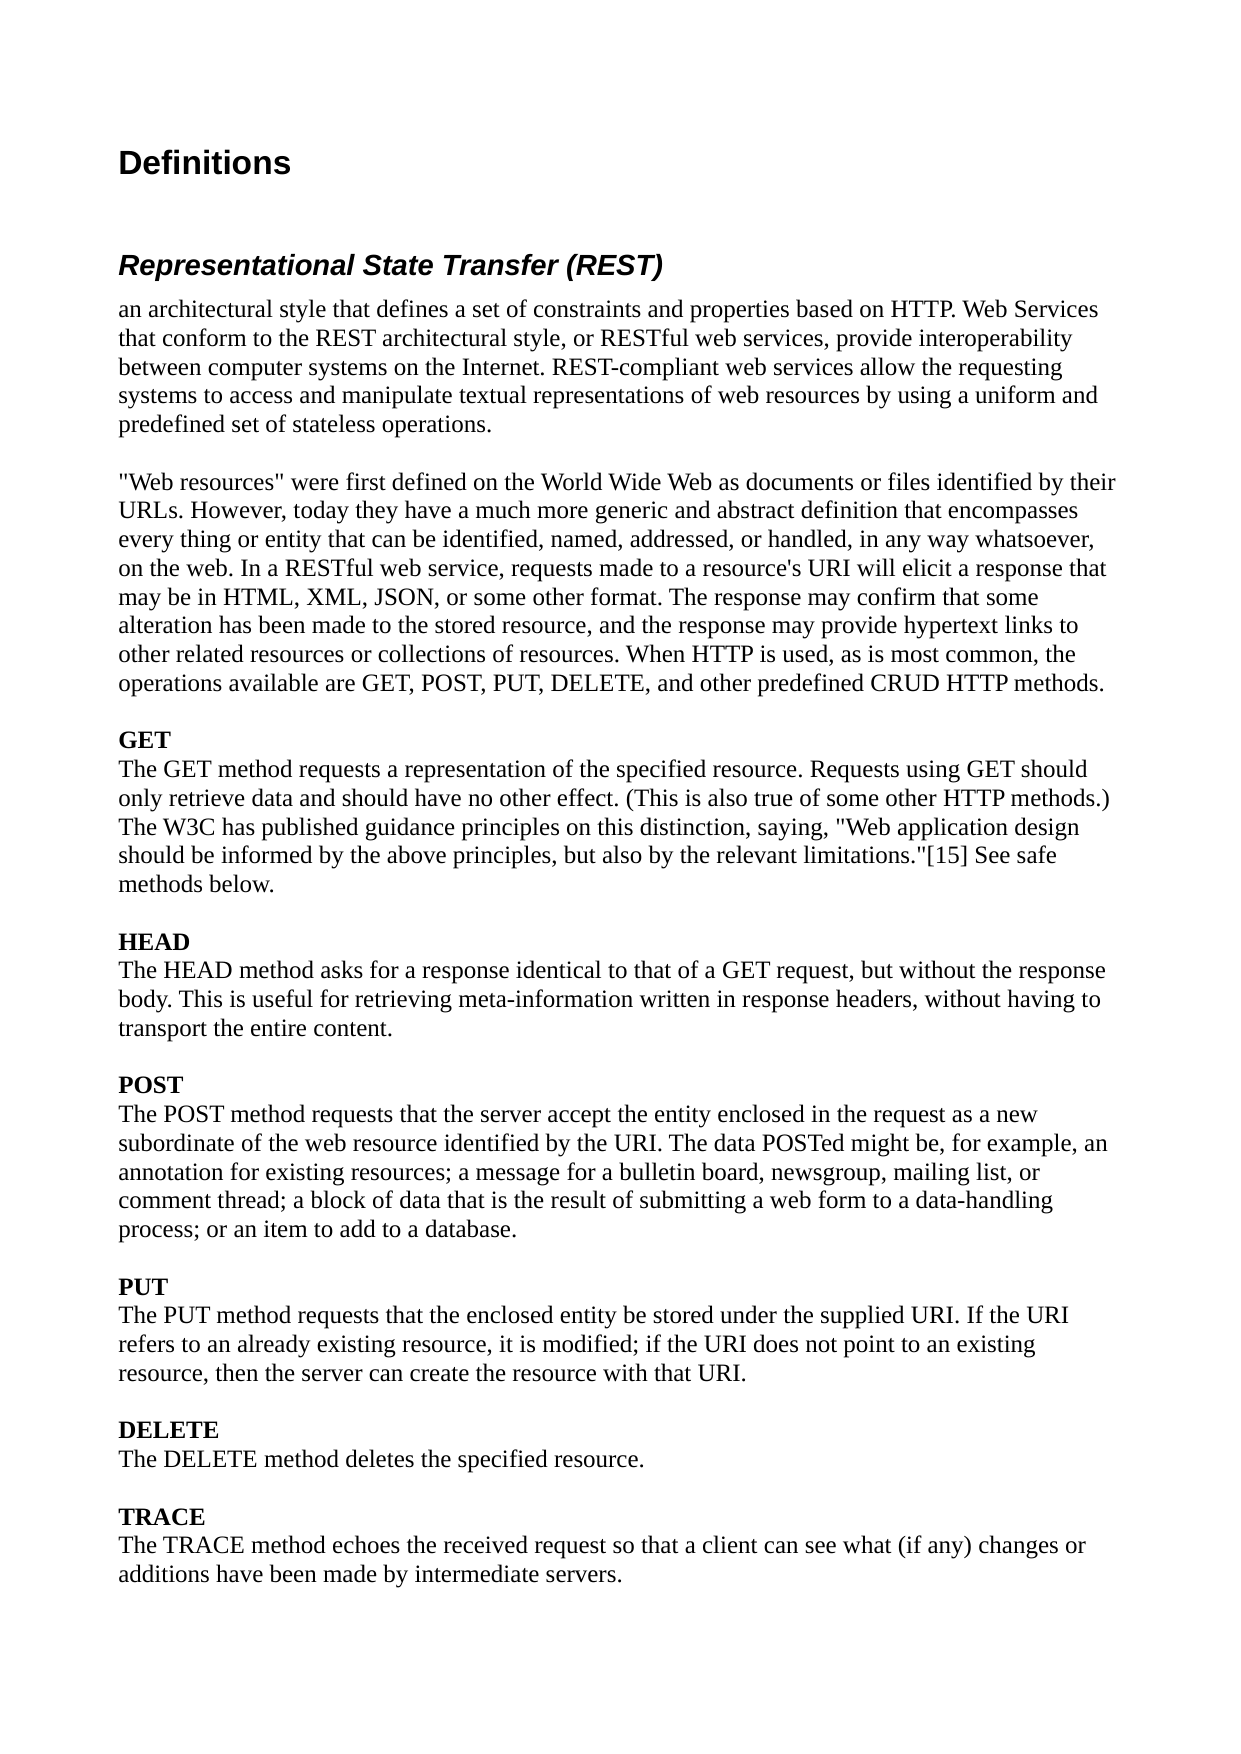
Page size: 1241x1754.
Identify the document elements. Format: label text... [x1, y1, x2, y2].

text The DELETE method deletes the specified resource. [118, 1444, 1122, 1473]
text DELETE [118, 1415, 1122, 1444]
text HEAD [118, 927, 1122, 955]
text The TRACE method echoes the received request so that a client can see what (if any) changes or additions have been made by intermediate servers. [118, 1530, 1122, 1588]
text POST [118, 1070, 1122, 1099]
subtitle Definitions [118, 143, 1122, 182]
text The HEAD method asks for a response identical to that of a GET request, but without the response body. This is useful for retrieving meta-information written in response headers, without having to transport the entire content. [118, 955, 1122, 1042]
text an architectural style that defines a set of constraints and properties based on HTTP. Web Services that conform to the REST architectural style, or RESTful web services, provide interoperability between computer systems on the Internet. REST-compliant web services allow the requesting systems to access and manipulate textual representations of web resources by using a uniform and predefined set of stateless operations. [118, 294, 1122, 438]
text "Web resources" were first defined on the World Wide Web as documents or files identified by their URLs. However, today they have a much more generic and abstract definition that encompasses every thing or entity that can be identified, named, addressed, or handled, in any way whatsoever, on the web. In a RESTful web service, requests made to a resource's URI will elicit a response that may be in HTML, XML, JSON, or some other format. The response may confirm that some alteration has been made to the stored resource, and the response may provide hypertext links to other related resources or collections of resources. When HTTP is used, as is most common, the operations available are GET, POST, PUT, DELETE, and other predefined CRUD HTTP methods. [118, 467, 1122, 697]
text The GET method requests a representation of the specified resource. Requests using GET should only retrieve data and should have no other effect. (This is also true of some other HTTP methods.) The W3C has published guidance principles on this distinction, saying, "Web application design should be informed by the above principles, but also by the relevant limitations."[15] See safe methods below. [118, 754, 1122, 898]
text The POST method requests that the server accept the entity enclosed in the request as a new subordinate of the web resource identified by the URI. The data POSTed might be, for example, an annotation for existing resources; a message for a bulletin board, newsgroup, mailing list, or comment thread; a block of data that is the result of submitting a web form to a data-handling process; or an item to add to a database. [118, 1099, 1122, 1243]
text TRACE [118, 1502, 1122, 1530]
text PUT [118, 1272, 1122, 1300]
text The PUT method requests that the enclosed entity be stored under the supplied URI. If the URI refers to an already existing resource, it is modified; if the URI does not point to an existing resource, then the server can create the resource with that URI. [118, 1300, 1122, 1387]
subtitle Representational State Transfer (REST) [118, 248, 1122, 282]
text GET [118, 725, 1122, 754]
